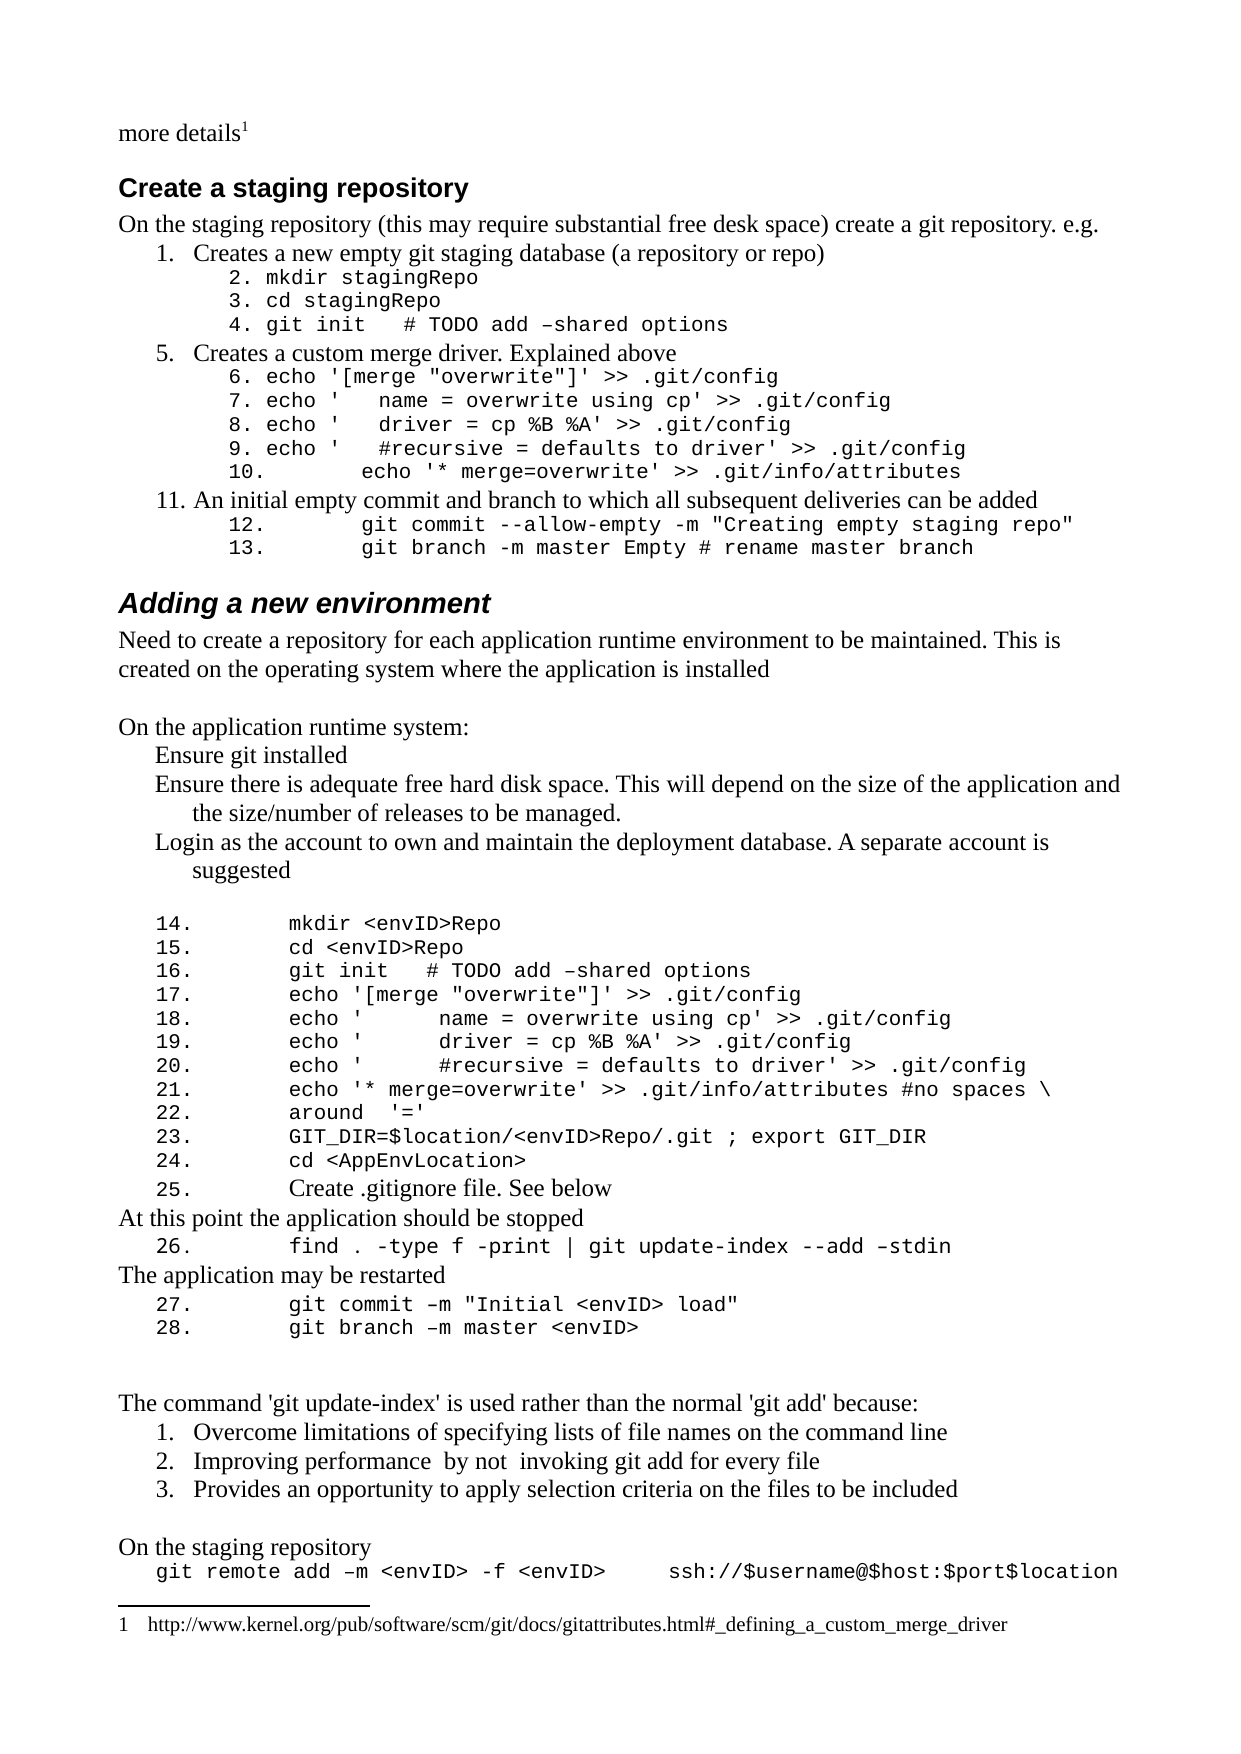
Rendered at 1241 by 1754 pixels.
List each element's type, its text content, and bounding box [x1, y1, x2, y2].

text On the staging repository [118, 1532, 1122, 1561]
list Creates a custom merge driver. Explained above [156, 338, 1122, 367]
text On the staging repository (this may require substantial free desk space) create a git repository. e.g. [118, 209, 1122, 238]
list echo '[merge "overwrite"]' >> .git/config [228, 367, 1122, 390]
subtitle Adding a new environment [118, 586, 1122, 619]
list echo ' name = overwrite using cp' >> .git/config [156, 1008, 1122, 1031]
list echo '[merge "overwrite"]' >> .git/config [156, 984, 1122, 1008]
text The application may be restarted [118, 1260, 1122, 1289]
list Creates a new empty git staging database (a repository or repo) [156, 238, 1122, 267]
list echo ' driver = cp %B %A' >> .git/config [156, 1031, 1122, 1055]
list echo ' #recursive = defaults to driver' >> .git/config [228, 437, 1122, 461]
list git commit –m "Initial <envID> load" [156, 1289, 1122, 1317]
text Need to create a repository for each application runtime environment to be maintained. This is created on the operating system where the application is installed [118, 626, 1122, 683]
list An initial empty commit and branch to which all subsequent deliveries can be added [156, 485, 1122, 513]
list GIT_DIR=$location/<envID>Repo/.git ; export GIT_DIR [156, 1126, 1122, 1149]
list Create .gitignore file. See below [156, 1173, 1122, 1203]
list echo ' #recursive = defaults to driver' >> .git/config [156, 1055, 1122, 1079]
text The command 'git update-index' is used rather than the normal 'git add' because: [118, 1388, 1122, 1417]
list mkdir stagingRepo [228, 267, 1122, 291]
list Provides an opportunity to apply selection criteria on the files to be included [156, 1474, 1122, 1503]
list git branch –m master <envID> [156, 1317, 1122, 1341]
subtitle Create a staging repository [118, 172, 1122, 203]
list echo ' driver = cp %B %A' >> .git/config [228, 414, 1122, 437]
list find . -type f -print | git update-index --add –stdin [156, 1232, 1122, 1260]
text On the application runtime system: [118, 712, 1122, 741]
text Ensure there is adequate free hard disk space. This will depend on the size of the application and the size/number of releases to be managed. [154, 769, 1122, 827]
list Improving performance by not invoking git add for every file [156, 1446, 1122, 1474]
list git init # TODO add –shared options [228, 314, 1122, 338]
list git commit --allow-empty -m "Creating empty staging repo" [228, 513, 1122, 537]
text Ensure git installed [154, 741, 1122, 769]
list echo '* merge=overwrite' >> .git/info/attributes #no spaces \ [156, 1079, 1122, 1102]
list Overcome limitations of specifying lists of file names on the command line [156, 1417, 1122, 1446]
list cd <envID>Repo [156, 937, 1122, 960]
list echo ' name = overwrite using cp' >> .git/config [228, 390, 1122, 414]
text git remote add –m <envID> -f <envID> ssh://$username@$host:$port$location [156, 1561, 1122, 1584]
list echo '* merge=overwrite' >> .git/info/attributes [228, 461, 1122, 485]
list cd <AppEnvLocation> [156, 1149, 1122, 1173]
text At this point the application should be stopped [118, 1203, 1122, 1232]
text Login as the account to own and maintain the deployment database. A separate account is suggested [154, 827, 1122, 884]
list mkdir <envID>Repo [156, 913, 1122, 937]
list git branch -m master Empty # rename master branch [228, 537, 1122, 561]
list cd stagingRepo [228, 291, 1122, 314]
text This is done on all Git repositories that diG uses for completeness (although the current simple use cases to not require merging on the application repositories). Refer to the Git documentation for more details [118, 118, 1122, 147]
list git init # TODO add –shared options [156, 960, 1122, 984]
text http://www.kernel.org/pub/software/scm/git/docs/gitattributes.html#_defining_a_custom_merge_driver [118, 1612, 1122, 1636]
list around '=' [156, 1102, 1122, 1126]
